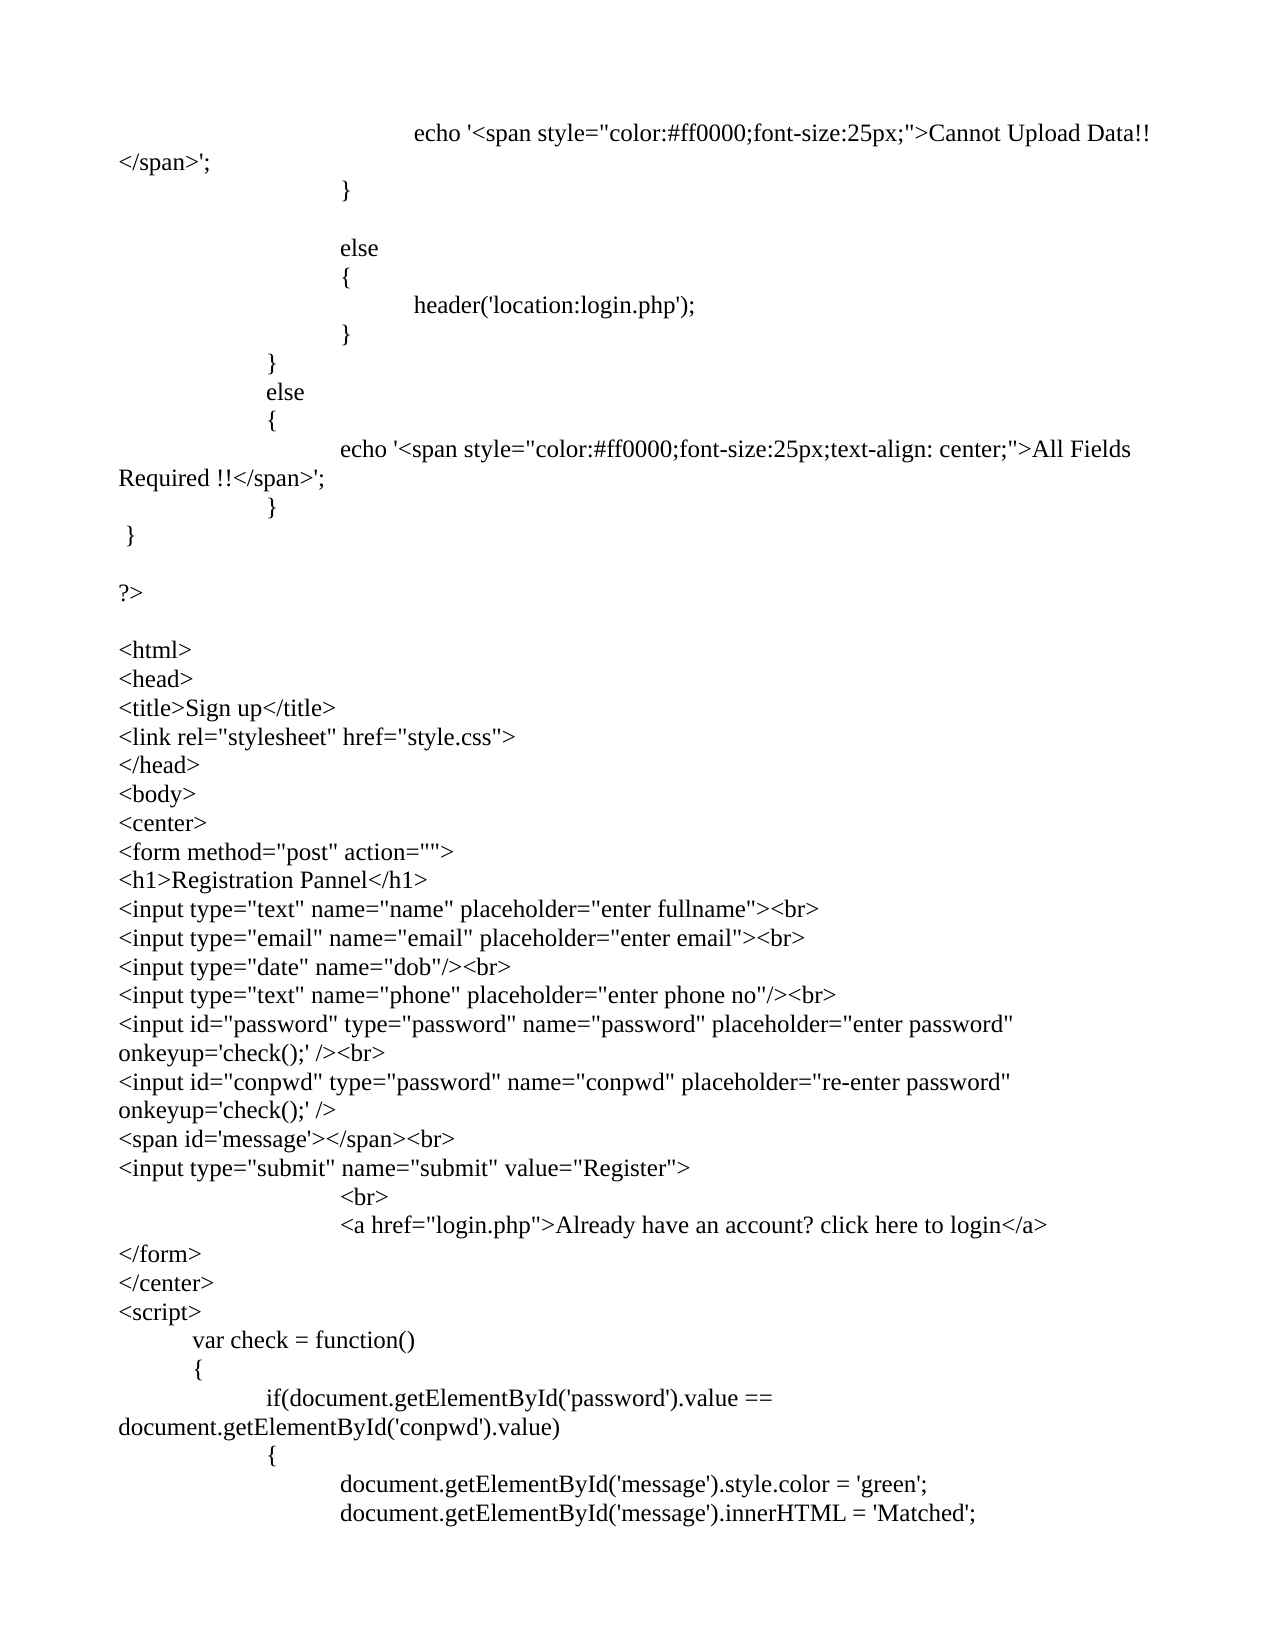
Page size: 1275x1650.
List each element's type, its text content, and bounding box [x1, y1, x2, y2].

text <body> [118, 779, 1157, 808]
text } [118, 521, 1157, 549]
text <input type="text" name="phone" placeholder="enter phone no"/><br> [118, 981, 1157, 1009]
text <form method="post" action=""> [118, 837, 1157, 866]
text <input type="date" name="dob"/><br> [118, 952, 1157, 981]
text <input type="submit" name="submit" value="Register"> [118, 1153, 1157, 1182]
text <link rel="stylesheet" href="style.css"> [118, 722, 1157, 751]
text { [118, 262, 1157, 291]
text <head> [118, 664, 1157, 693]
text </head> [118, 751, 1157, 779]
text <br> [118, 1182, 1157, 1211]
text } [118, 348, 1157, 377]
text } [118, 492, 1157, 521]
text echo '<span style="color:#ff0000;font-size:25px;text-align: center;">All Fields Required !!</span>'; [118, 434, 1157, 492]
text { [118, 1354, 1157, 1383]
text <center> [118, 808, 1157, 837]
text <span id='message'></span><br> [118, 1124, 1157, 1153]
text var check = function() [118, 1326, 1157, 1354]
text <input type="email" name="email" placeholder="enter email"><br> [118, 923, 1157, 952]
text { [118, 406, 1157, 434]
text <input id="conpwd" type="password" name="conpwd" placeholder="re-enter password" onkeyup='check();' /> [118, 1067, 1157, 1124]
text if(document.getElementById('password').value == document.getElementById('conpwd').value) [118, 1383, 1157, 1441]
text <h1>Registration Pannel</h1> [118, 866, 1157, 894]
text else [118, 377, 1157, 406]
text document.getElementById('message').innerHTML = 'Matched'; [118, 1498, 1157, 1527]
text document.getElementById('message').style.color = 'green'; [118, 1469, 1157, 1498]
text <a href="login.php">Already have an account? click here to login</a> [118, 1211, 1157, 1239]
text header('location:login.php'); [118, 291, 1157, 319]
text </form> [118, 1239, 1157, 1268]
text <input type="text" name="name" placeholder="enter fullname"><br> [118, 894, 1157, 923]
text <title>Sign up</title> [118, 693, 1157, 722]
text echo '<span style="color:#ff0000;font-size:25px;">Cannot Upload Data!!</span>'; [118, 118, 1157, 176]
text } [118, 319, 1157, 348]
text <input id="password" type="password" name="password" placeholder="enter password" onkeyup='check();' /><br> [118, 1009, 1157, 1067]
text else [118, 233, 1157, 262]
text <script> [118, 1297, 1157, 1326]
text <html> [118, 636, 1157, 664]
text ?> [118, 578, 1157, 607]
text } [118, 176, 1157, 204]
text { [118, 1441, 1157, 1469]
text </center> [118, 1268, 1157, 1297]
